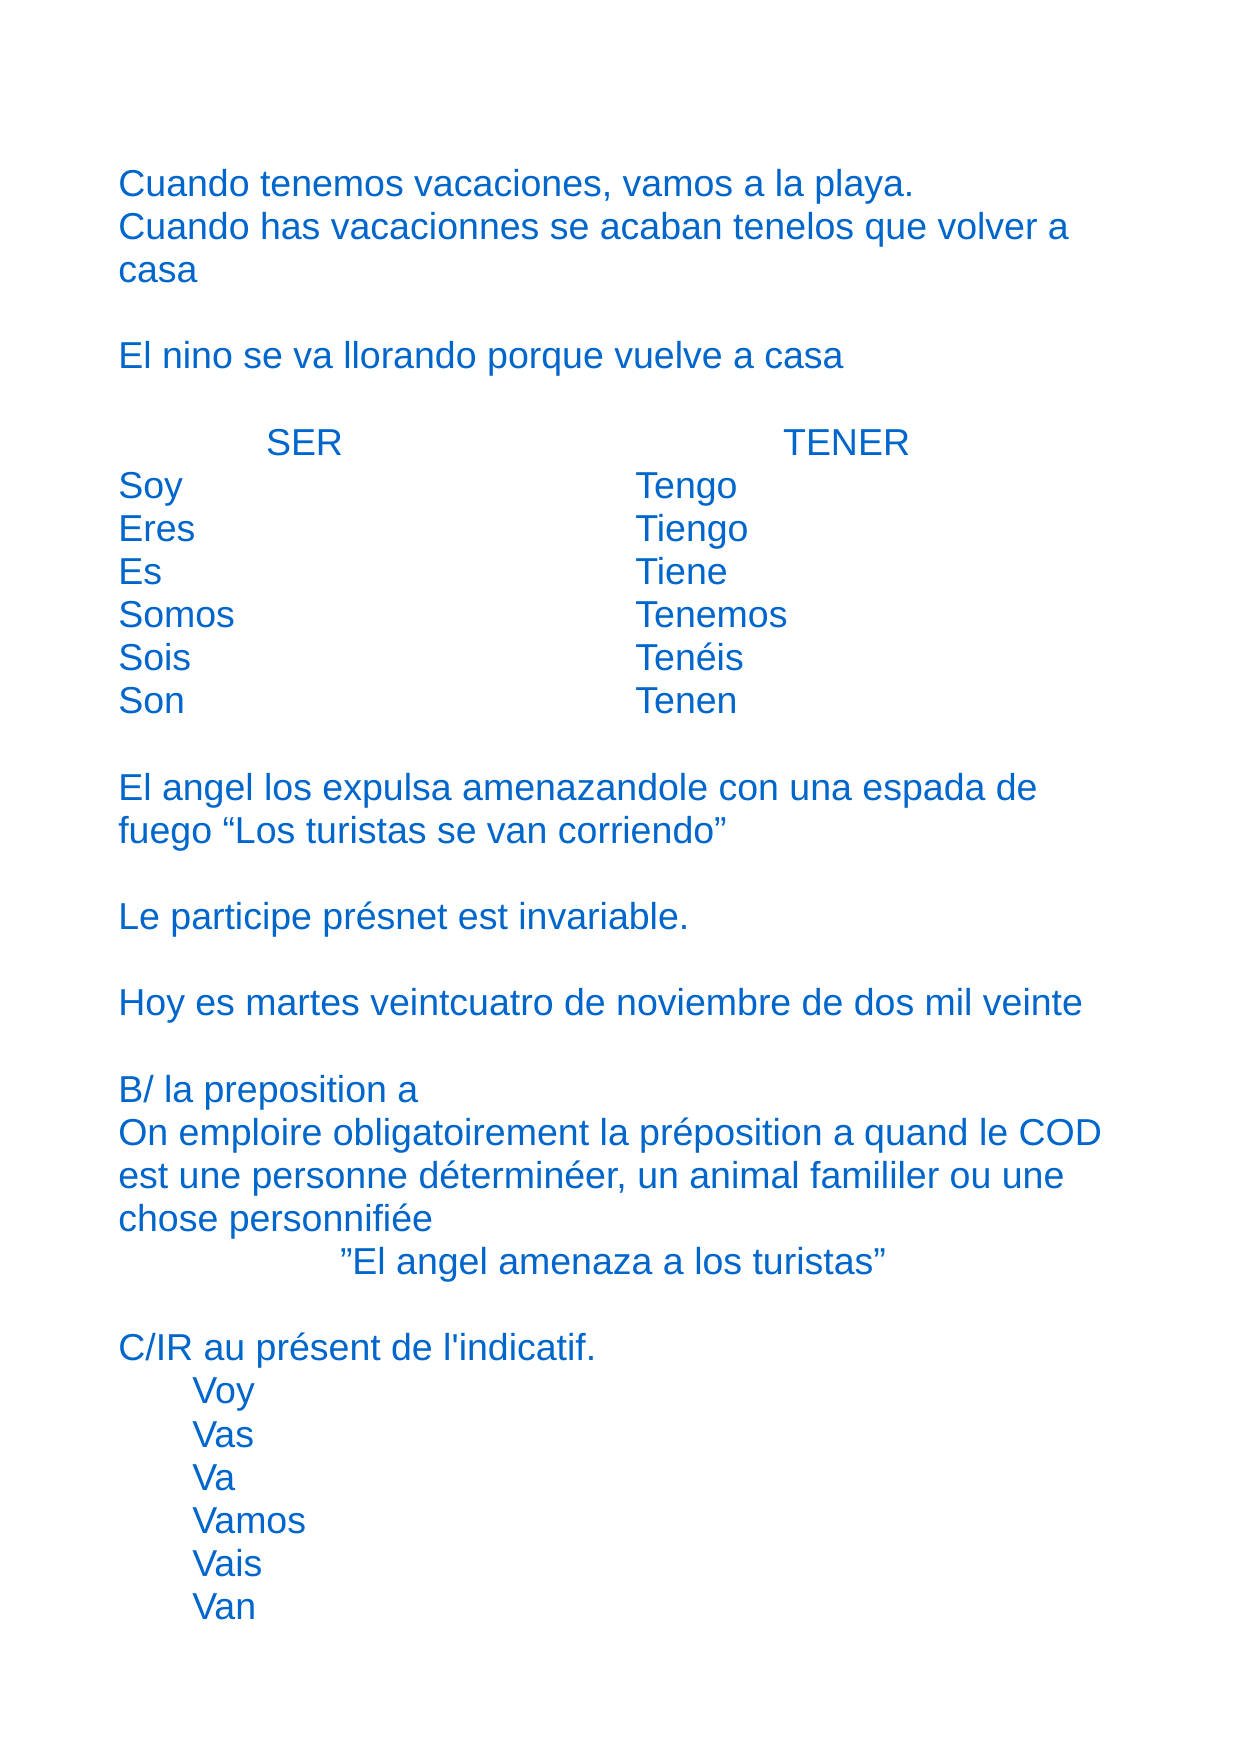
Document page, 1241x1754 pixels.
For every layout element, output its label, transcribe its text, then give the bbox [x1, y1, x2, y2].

text On emploire obligatoirement la préposition a quand le COD [118, 1110, 1122, 1153]
text Hoy es martes veintcuatro de noviembre de dos mil veinte [118, 981, 1122, 1024]
text Vas [118, 1412, 1122, 1455]
text C/IR au présent de l'indicatif. [118, 1326, 1122, 1369]
text Voy [118, 1369, 1122, 1412]
text ”El angel amenaza a los turistas” [118, 1239, 1122, 1282]
text El nino se va llorando porque vuelve a casa [118, 334, 1122, 377]
text B/ la preposition a [118, 1067, 1122, 1110]
text Va [118, 1455, 1122, 1498]
text Vais [118, 1541, 1122, 1584]
text SER TENER [118, 420, 1122, 463]
text Sois Tenéis [118, 636, 1122, 679]
text Eres Tiengo [118, 506, 1122, 549]
text Son Tenen [118, 679, 1122, 722]
text Soy Tengo [118, 463, 1122, 506]
text Cuando has vacacionnes se acaban tenelos que volver a casa [118, 204, 1122, 291]
text Cuando tenemos vacaciones, vamos a la playa. [118, 161, 1122, 204]
text Le participe présnet est invariable. [118, 894, 1122, 937]
text Van [118, 1584, 1122, 1627]
text Es Tiene [118, 549, 1122, 592]
text El angel los expulsa amenazandole con una espada de fuego “Los turistas se van corriendo” [118, 765, 1122, 851]
text Somos Tenemos [118, 592, 1122, 636]
text est une personne déterminéer, un animal famililer ou une chose personnifiée [118, 1153, 1122, 1239]
text Vamos [118, 1498, 1122, 1541]
